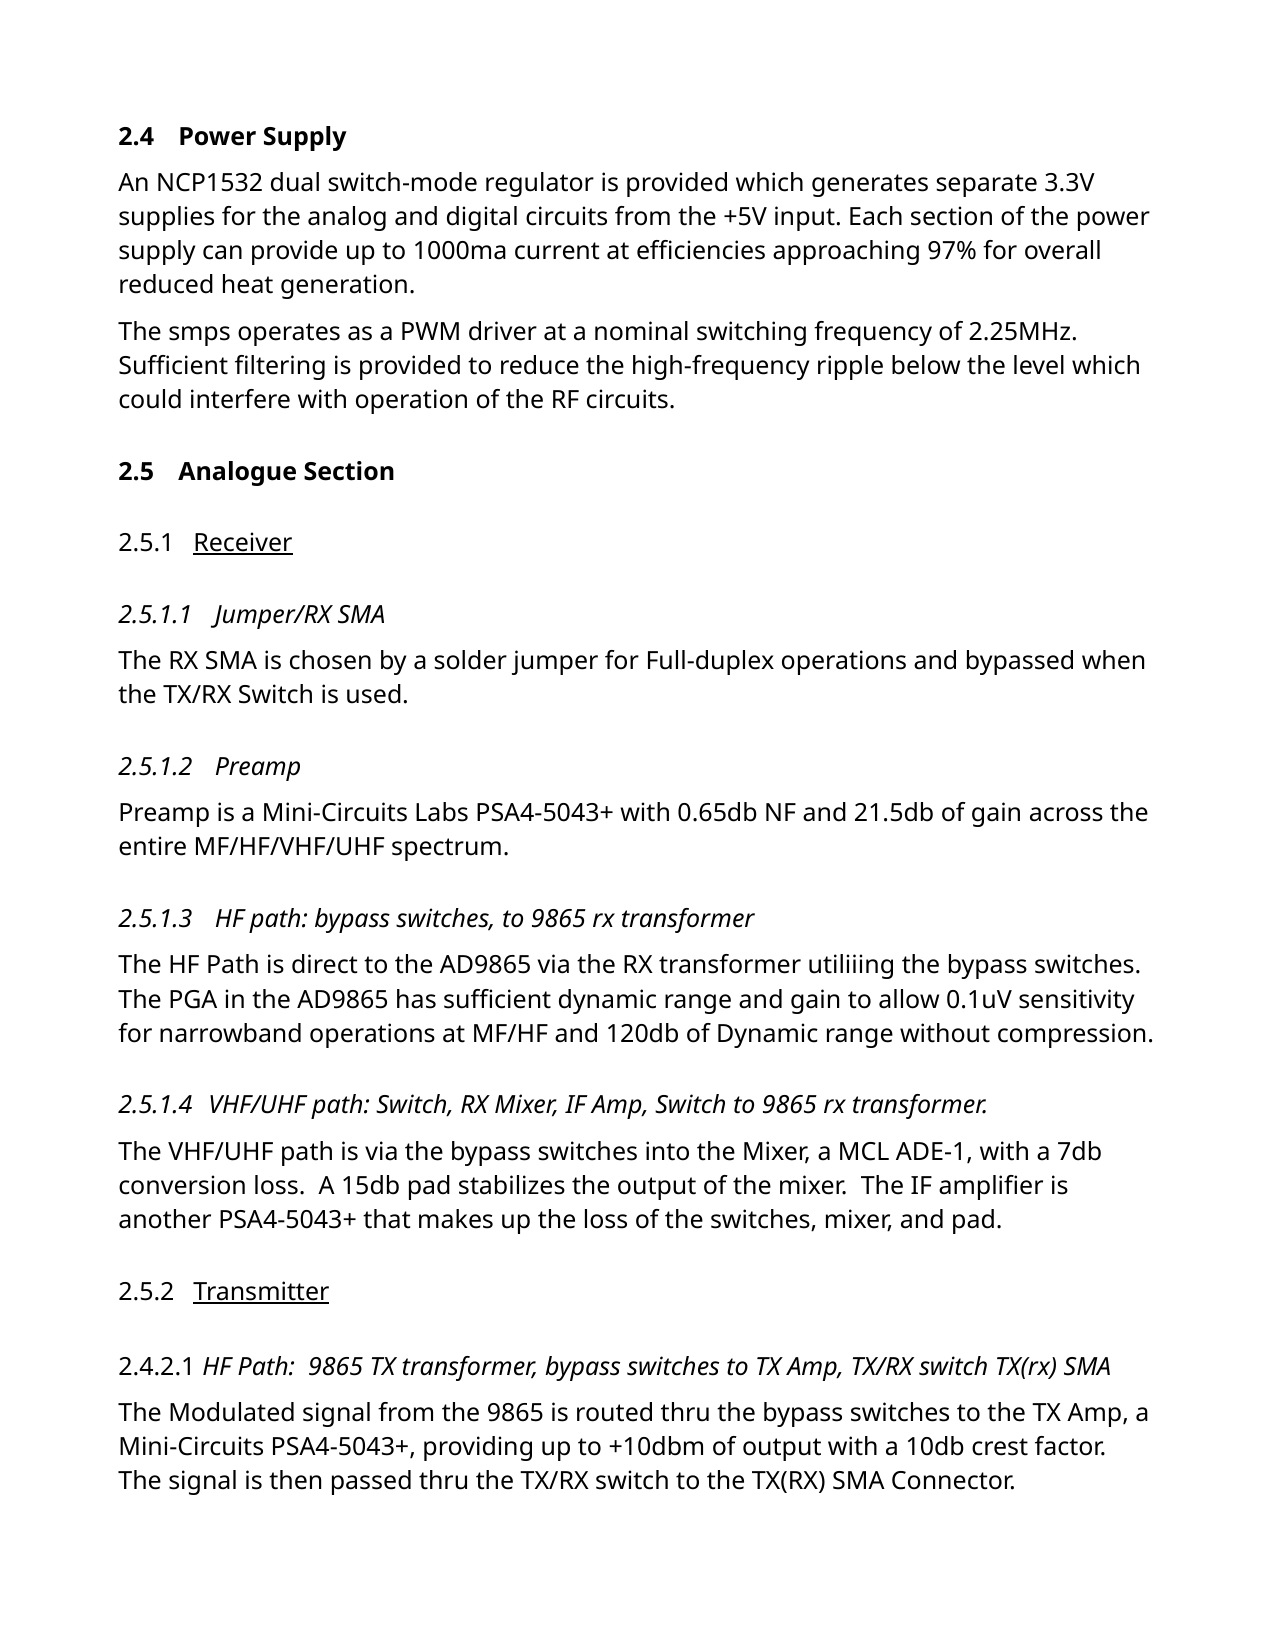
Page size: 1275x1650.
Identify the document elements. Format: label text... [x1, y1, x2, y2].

subtitle Transmitter [118, 1273, 1157, 1307]
subtitle Jumper/RX SMA [118, 596, 1157, 630]
subtitle Analogue Section [118, 453, 1157, 487]
subtitle Receiver [118, 525, 1157, 559]
subtitle HF path: bypass switches, to 9865 rx transformer [118, 901, 1157, 935]
text An NCP1532 dual switch-mode regulator is provided which generates separate 3.3V supplies for the analog and digital circuits from the +5V input. Each section of the power supply can provide up to 1000ma current at efficiencies approaching 97% for overall reduced heat generation. [118, 165, 1157, 301]
text 2.4.2.1 HF Path: 9865 TX transformer, bypass switches to TX Amp, TX/RX switch TX(rx) SMA [118, 1348, 1157, 1382]
subtitle VHF/UHF path: Switch, RX Mixer, IF Amp, Switch to 9865 rx transformer. [118, 1087, 1157, 1121]
text The HF Path is direct to the AD9865 via the RX transformer utiliiing the bypass switches. The PGA in the AD9865 has sufficient dynamic range and gain to allow 0.1uV sensitivity for narrowband operations at MF/HF and 120db of Dynamic range without compression. [118, 947, 1157, 1049]
text The VHF/UHF path is via the bypass switches into the Mixer, a MCL ADE-1, with a 7db conversion loss. A 15db pad stabilizes the output of the mixer. The IF amplifier is another PSA4-5043+ that makes up the loss of the switches, mixer, and pad. [118, 1133, 1157, 1236]
text The smps operates as a PWM driver at a nominal switching frequency of 2.25MHz. Sufficient filtering is provided to reduce the high-frequency ripple below the level which could interfere with operation of the RF circuits. [118, 313, 1157, 416]
text The RX SMA is chosen by a solder jumper for Full-duplex operations and bypassed when the TX/RX Switch is used. [118, 643, 1157, 711]
subtitle Power Supply [118, 118, 1157, 152]
text Preamp is a Mini-Circuits Labs PSA4-5043+ with 0.65db NF and 21.5db of gain across the entire MF/HF/VHF/UHF spectrum. [118, 795, 1157, 863]
subtitle Preamp [118, 748, 1157, 782]
text The Modulated signal from the 9865 is routed thru the bypass switches to the TX Amp, a Mini-Circuits PSA4-5043+, providing up to +10dbm of output with a 10db crest factor. The signal is then passed thru the TX/RX switch to the TX(RX) SMA Connector. [118, 1395, 1157, 1497]
